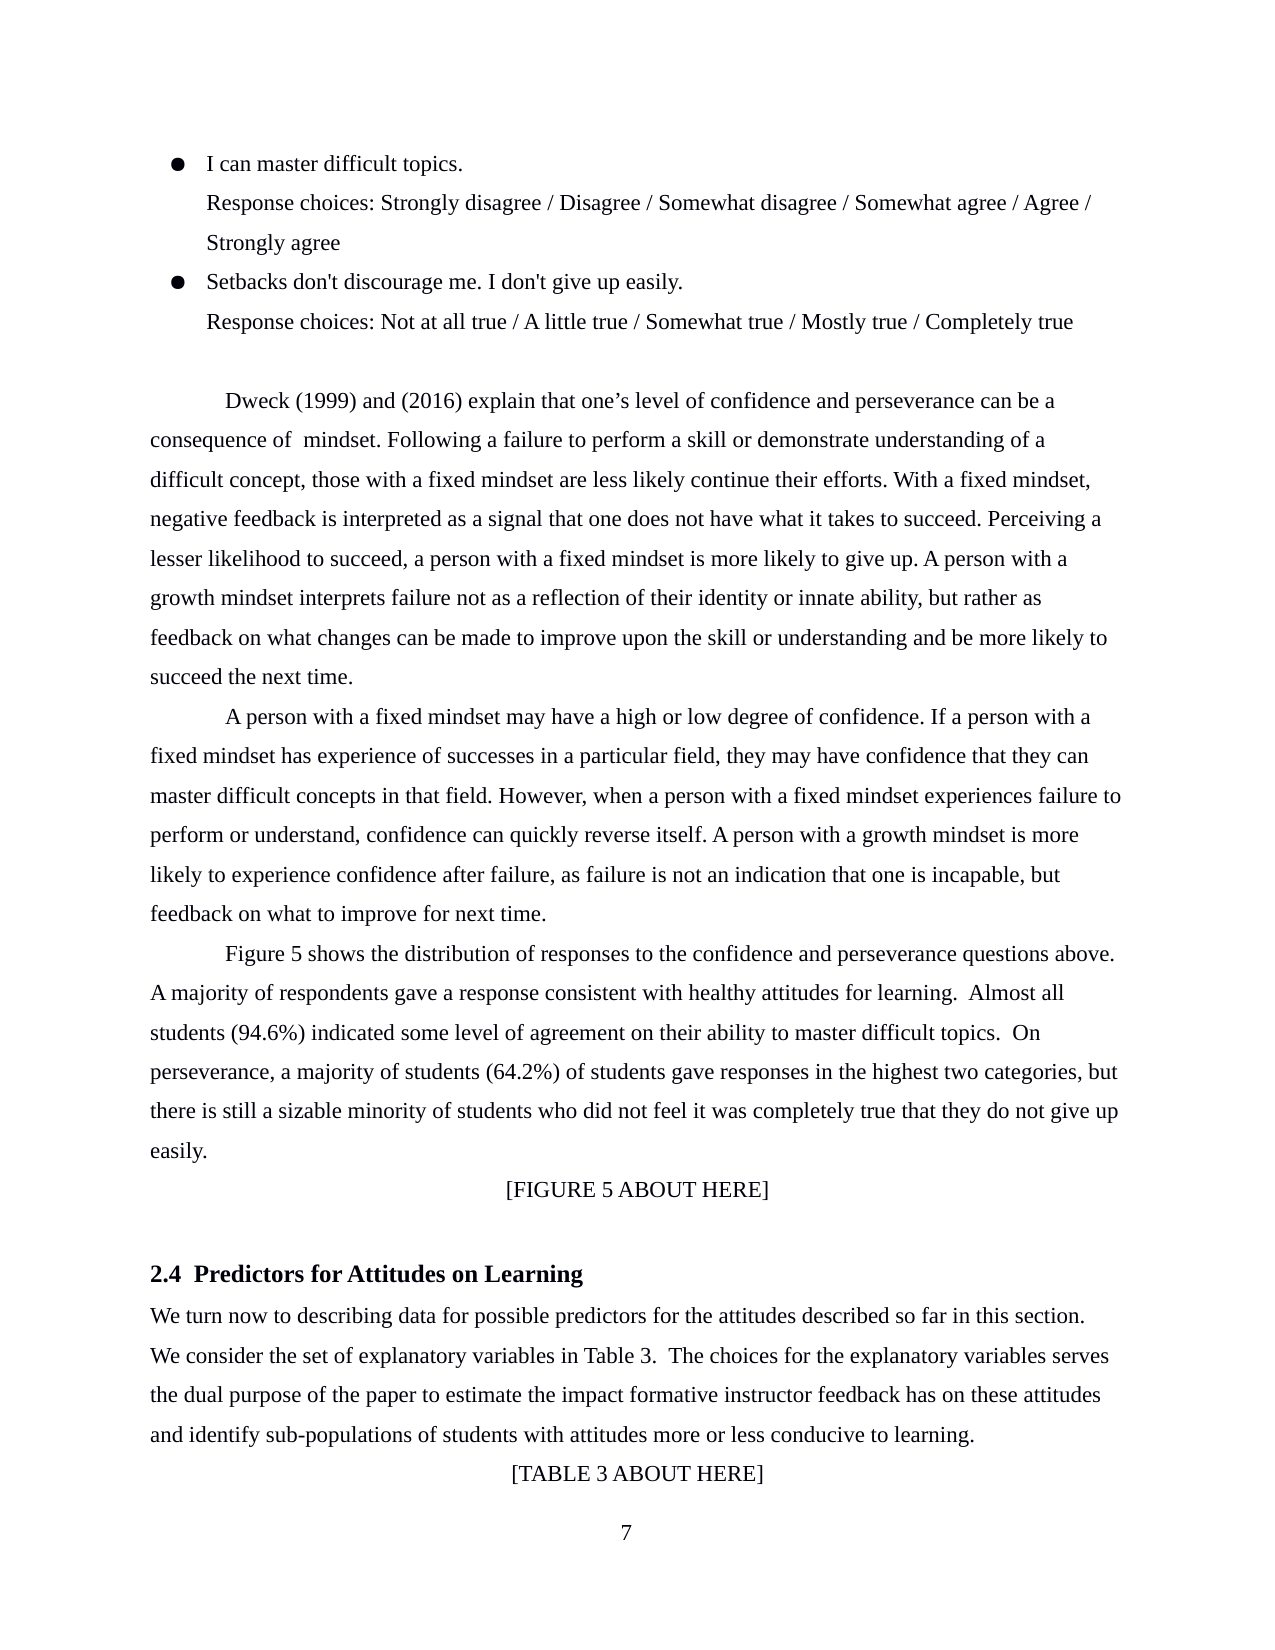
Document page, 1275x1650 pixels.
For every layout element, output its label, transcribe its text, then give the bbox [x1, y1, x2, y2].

text We turn now to describing data for possible predictors for the attitudes described so far in this section. We consider the set of explanatory variables in Table 3. The choices for the explanatory variables serves the dual purpose of the paper to estimate the impact formative instructor feedback has on these attitudes and identify sub-populations of students with attitudes more or less conducive to learning. [150, 1302, 1125, 1447]
text A person with a fixed mindset may have a high or low degree of confidence. If a person with a fixed mindset has experience of successes in a particular field, they may have confidence that they can master difficult concepts in that field. However, when a person with a fixed mindset experiences failure to perform or understand, confidence can quickly reverse itself. A person with a growth mindset is more likely to experience confidence after failure, as failure is not an indication that one is incapable, but feedback on what to improve for next time. [150, 703, 1125, 926]
text Figure 5 shows the distribution of responses to the confidence and perseverance questions above. A majority of respondents gave a response consistent with healthy attitudes for learning. Almost all students (94.6%) indicated some level of agreement on their ability to master difficult topics. On perseverance, a majority of students (64.2%) of students gave responses in the highest two categories, but there is still a sizable minority of students who did not feel it was completely true that they do not give up easily. [150, 939, 1125, 1163]
list I can master difficult topics. Response choices: Strongly disagree / Disagree / Somewhat disagree / Somewhat agree / Agree / Strongly agree [169, 150, 1125, 255]
text Dweck (1999) and (2016) explain that one’s level of confidence and perseverance can be a consequence of mindset. Following a failure to perform a skill or demonstrate understanding of a difficult concept, those with a fixed mindset are less likely continue their efforts. With a fixed mindset, negative feedback is interpreted as a signal that one does not have what it takes to succeed. Perceiving a lesser likelihood to succeed, a person with a fixed mindset is more likely to give up. A person with a growth mindset interprets failure not as a reflection of their identity or innate ability, but rather as feedback on what changes can be made to improve upon the skill or understanding and be more likely to succeed the next time. [150, 387, 1125, 689]
text 2.4 Predictors for Attitudes on Learning [150, 1259, 1125, 1288]
text [FIGURE 5 ABOUT HERE] [150, 1176, 1125, 1203]
list Setbacks don't discourage me. I don't give up easily. Response choices: Not at all true / A little true / Somewhat true / Mostly true / Completely true [169, 268, 1125, 334]
text [TABLE 3 ABOUT HERE] [150, 1460, 1125, 1486]
